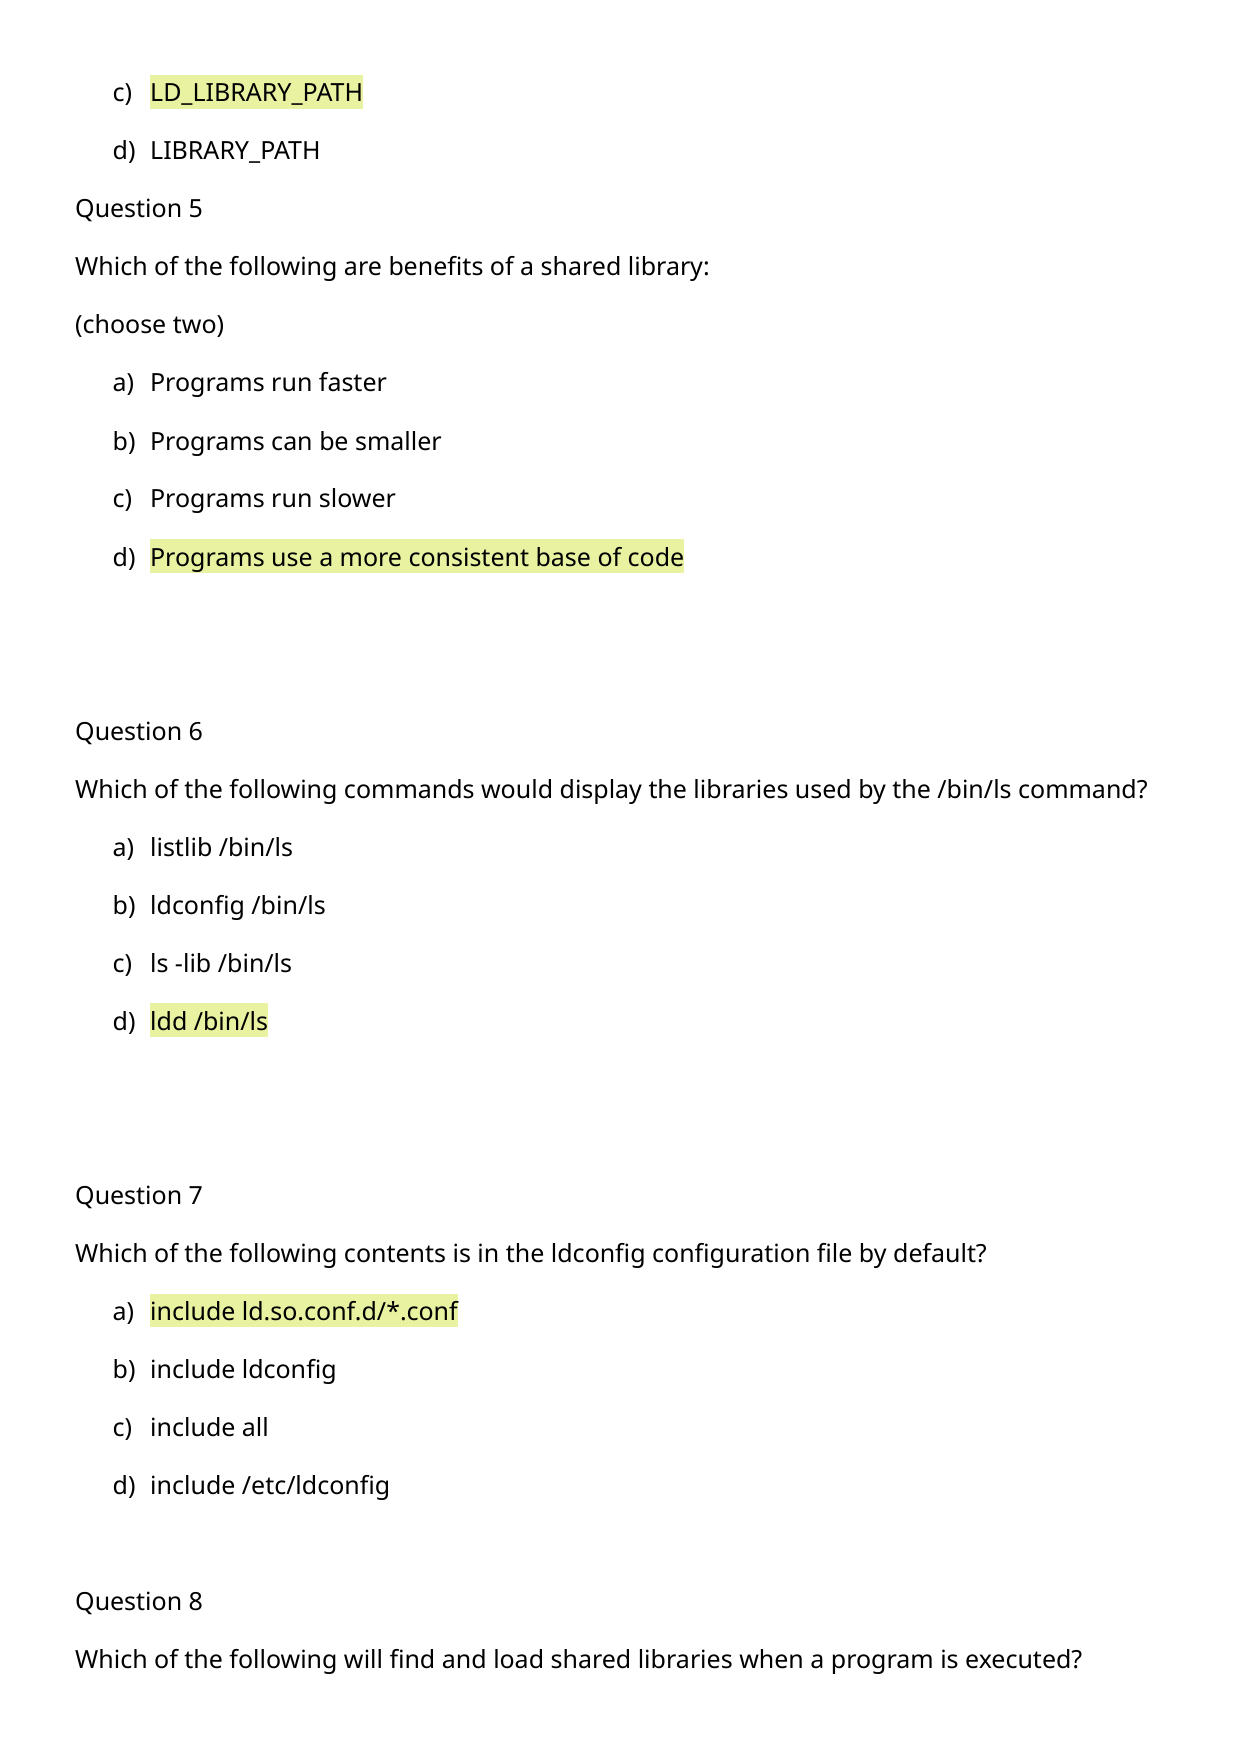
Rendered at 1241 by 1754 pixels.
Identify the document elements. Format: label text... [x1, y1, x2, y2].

list include all [112, 1409, 1165, 1443]
list LD_LIBRARY_PATH [112, 75, 1165, 109]
list include /etc/ldconfig [112, 1467, 1165, 1502]
list include ldconfig [112, 1351, 1165, 1386]
text Question 6 [75, 713, 1165, 747]
text Which of the following will find and load shared libraries when a program is executed? [75, 1642, 1165, 1676]
list include ld.so.conf.d/*.conf [112, 1293, 1165, 1327]
list Programs run faster [112, 365, 1165, 399]
text Question 5 [75, 191, 1165, 225]
list ls -lib /bin/ls [112, 945, 1165, 979]
text Which of the following contents is in the ldconfig configuration file by default? [75, 1235, 1165, 1269]
list Programs run slower [112, 481, 1165, 515]
text Which of the following are benefits of a shared library: [75, 249, 1165, 283]
list ldd /bin/ls [112, 1003, 1165, 1037]
text Question 8 [75, 1583, 1165, 1618]
list listlib /bin/ls [112, 829, 1165, 863]
text Which of the following commands would display the libraries used by the /bin/ls command? [75, 771, 1165, 805]
list Programs use a more consistent base of code [112, 539, 1165, 573]
list LIBRARY_PATH [112, 133, 1165, 167]
list Programs can be smaller [112, 423, 1165, 457]
text Question 7 [75, 1177, 1165, 1211]
text (choose two) [75, 307, 1165, 341]
list ldconfig /bin/ls [112, 887, 1165, 921]
